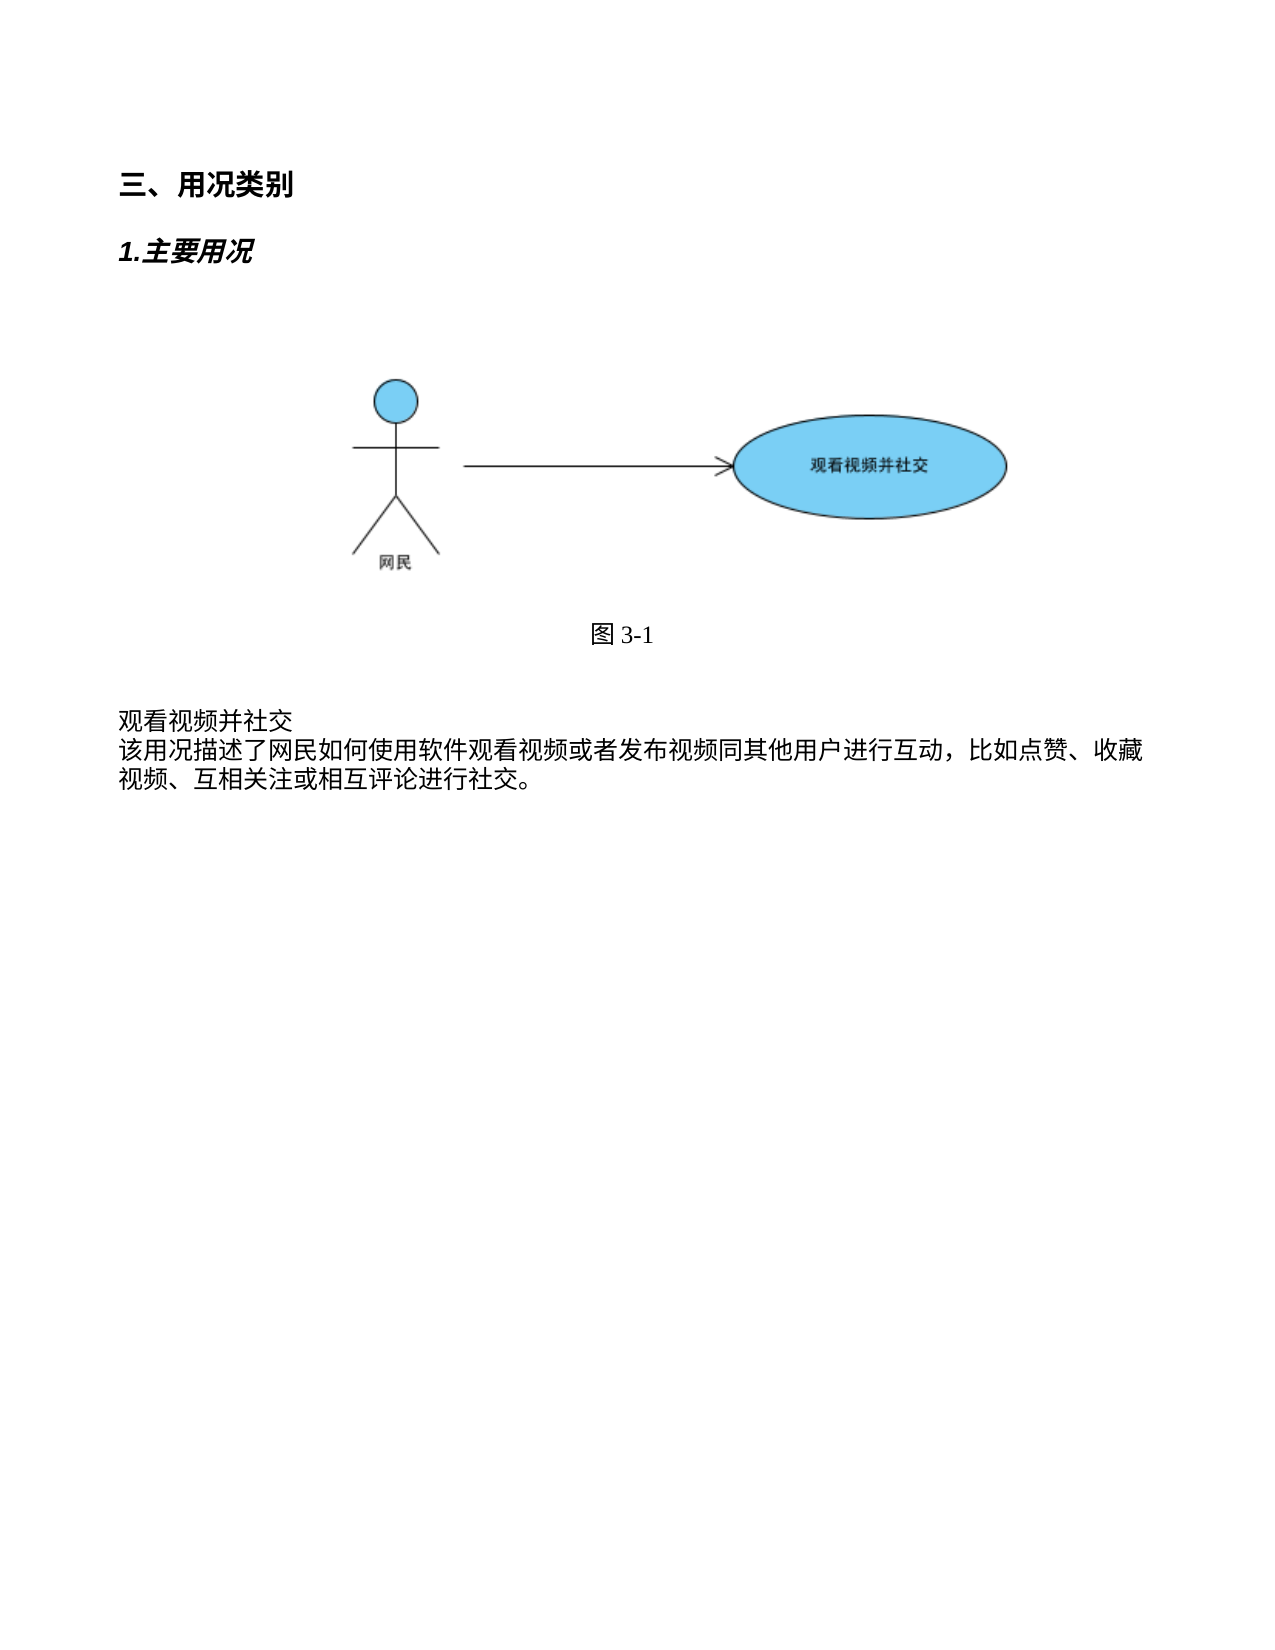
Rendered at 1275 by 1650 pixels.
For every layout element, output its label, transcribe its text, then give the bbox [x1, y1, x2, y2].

text 观看视频并社交 [118, 707, 1157, 736]
picture [118, 310, 1157, 620]
subtitle 三、用况类别 [118, 161, 1157, 204]
text 该用况描述了网民如何使用软件观看视频或者发布视频同其他用户进行互动，比如点赞、收藏视频、互相关注或相互评论进行社交。 [118, 736, 1157, 794]
subtitle 1.主要用况 [118, 229, 1157, 269]
text 图3-1 [118, 620, 1157, 649]
